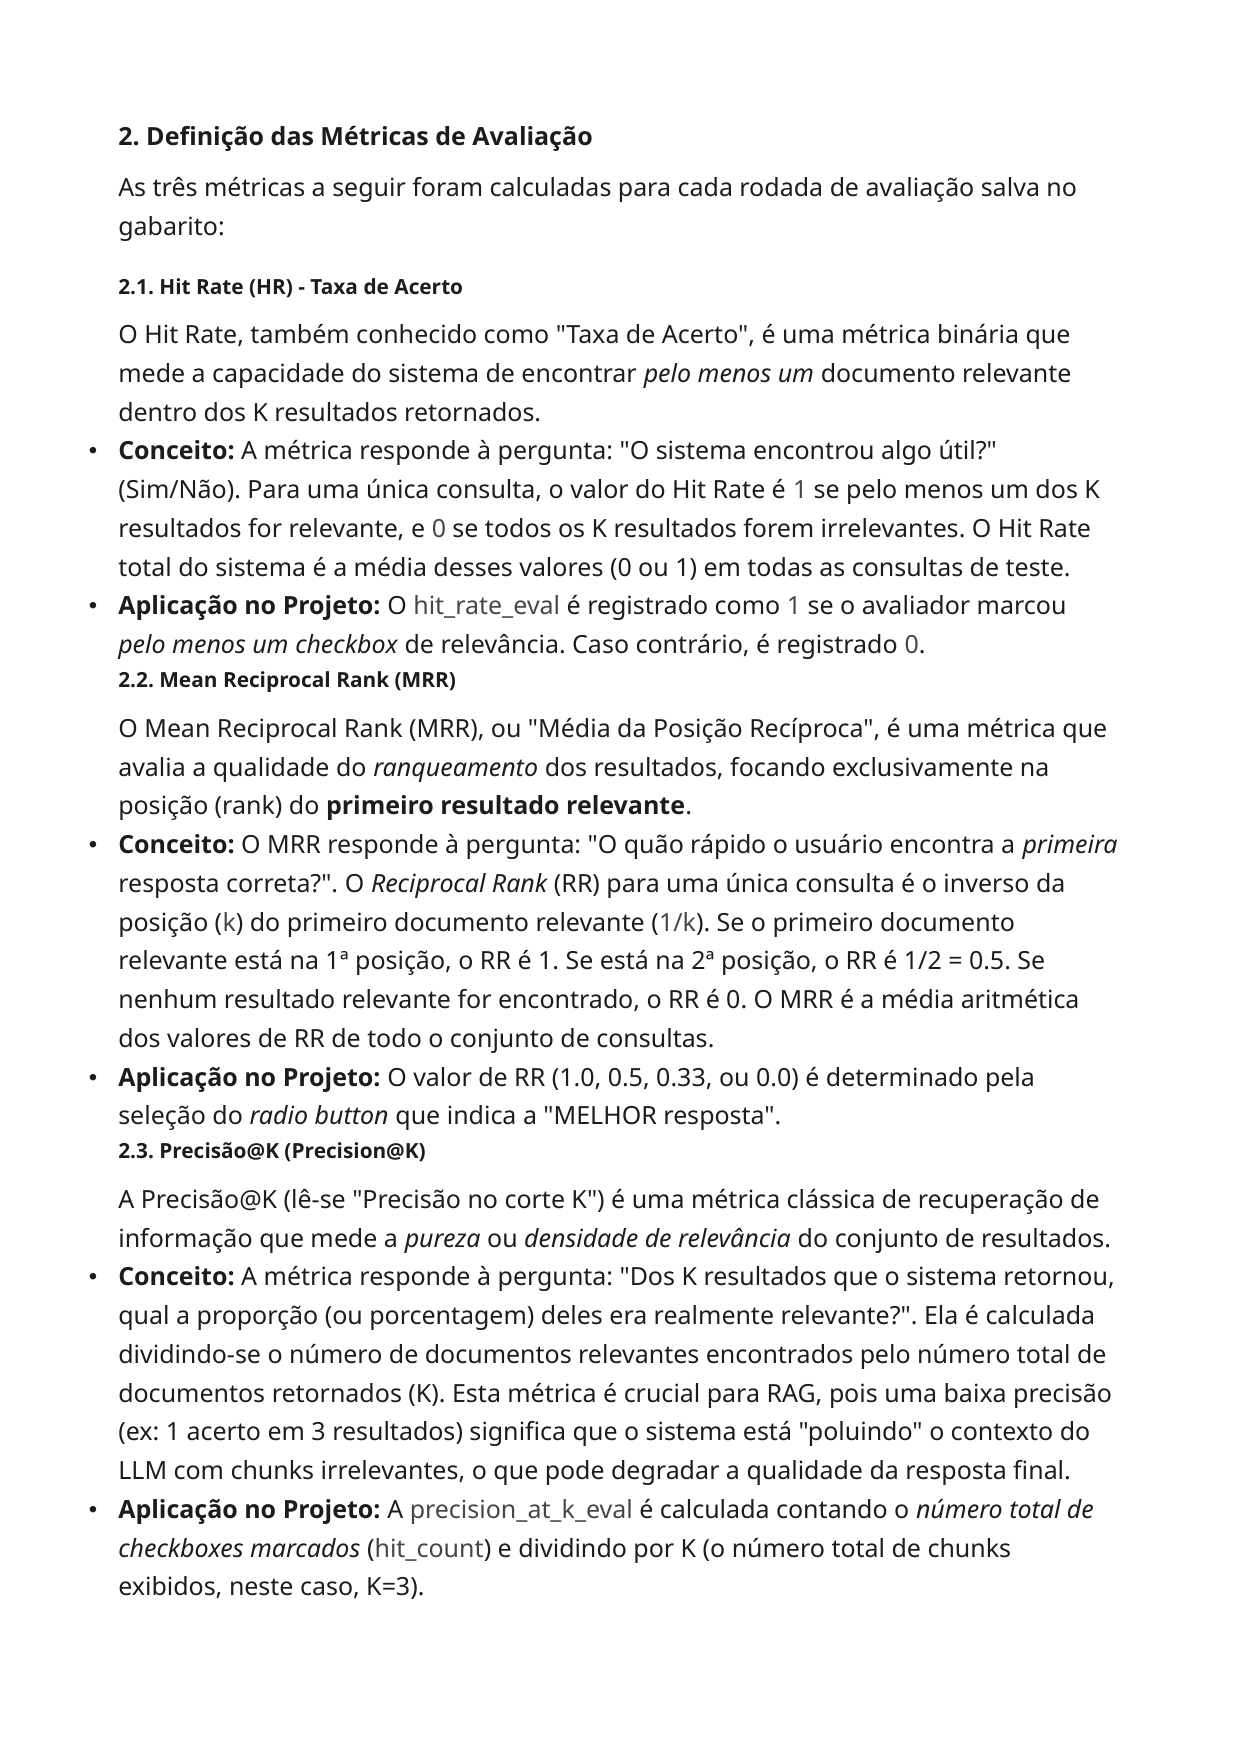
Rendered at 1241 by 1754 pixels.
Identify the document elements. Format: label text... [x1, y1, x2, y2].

text O Mean Reciprocal Rank (MRR), ou "Média da Posição Recíproca", é uma métrica que avalia a qualidade do ranqueamento dos resultados, focando exclusivamente na posição (rank) do primeiro resultado relevante. [118, 710, 1122, 822]
text A Precisão@K (lê-se "Precisão no corte K") é uma métrica clássica de recuperação de informação que mede a pureza ou densidade de relevância do conjunto de resultados. [118, 1182, 1122, 1254]
subtitle 2.3. Precisão@K (Precision@K) [118, 1137, 1122, 1165]
list Aplicação no Projeto: A precision_at_k_eval é calculada contando o número total de checkboxes marcados (hit_count) e dividindo por K (o número total de chunks exibidos, neste caso, K=3). [118, 1492, 1122, 1603]
list Aplicação no Projeto: O valor de RR (1.0, 0.5, 0.33, ou 0.0) é determinado pela seleção do radio button que indica a "MELHOR resposta". [118, 1059, 1122, 1132]
list Conceito: A métrica responde à pergunta: "Dos K resultados que o sistema retornou, qual a proporção (ou porcentagem) deles era realmente relevante?". Ela é calculada dividindo-se o número de documentos relevantes encontrados pelo número total de documentos retornados (K). Esta métrica é crucial para RAG, pois uma baixa precisão (ex: 1 acerto em 3 resultados) significa que o sistema está "poluindo" o contexto do LLM com chunks irrelevantes, o que pode degradar a qualidade da resposta final. [118, 1259, 1122, 1487]
subtitle 2. Definição das Métricas de Avaliação [118, 118, 1122, 152]
list Conceito: A métrica responde à pergunta: "O sistema encontrou algo útil?" (Sim/Não). Para uma única consulta, o valor do Hit Rate é 1 se pelo menos um dos K resultados for relevante, e 0 se todos os K resultados forem irrelevantes. O Hit Rate total do sistema é a média desses valores (0 ou 1) em todas as consultas de teste. [118, 433, 1122, 583]
subtitle 2.2. Mean Reciprocal Rank (MRR) [118, 666, 1122, 694]
text O Hit Rate, também conhecido como "Taxa de Acerto", é uma métrica binária que mede a capacidade do sistema de encontrar pelo menos um documento relevante dentro dos K resultados retornados. [118, 317, 1122, 428]
list Aplicação no Projeto: O hit_rate_eval é registrado como 1 se o avaliador marcou pelo menos um checkbox de relevância. Caso contrário, é registrado 0. [118, 588, 1122, 661]
subtitle 2.1. Hit Rate (HR) - Taxa de Acerto [118, 272, 1122, 300]
text As três métricas a seguir foram calculadas para cada rodada de avaliação salva no gabarito: [118, 169, 1122, 242]
list Conceito: O MRR responde à pergunta: "O quão rápido o usuário encontra a primeira resposta correta?". O Reciprocal Rank (RR) para uma única consulta é o inverso da posição (k) do primeiro documento relevante (1/k). Se o primeiro documento relevante está na 1ª posição, o RR é 1. Se está na 2ª posição, o RR é 1/2 = 0.5. Se nenhum resultado relevante for encontrado, o RR é 0. O MRR é a média aritmética dos valores de RR de todo o conjunto de consultas. [118, 827, 1122, 1054]
